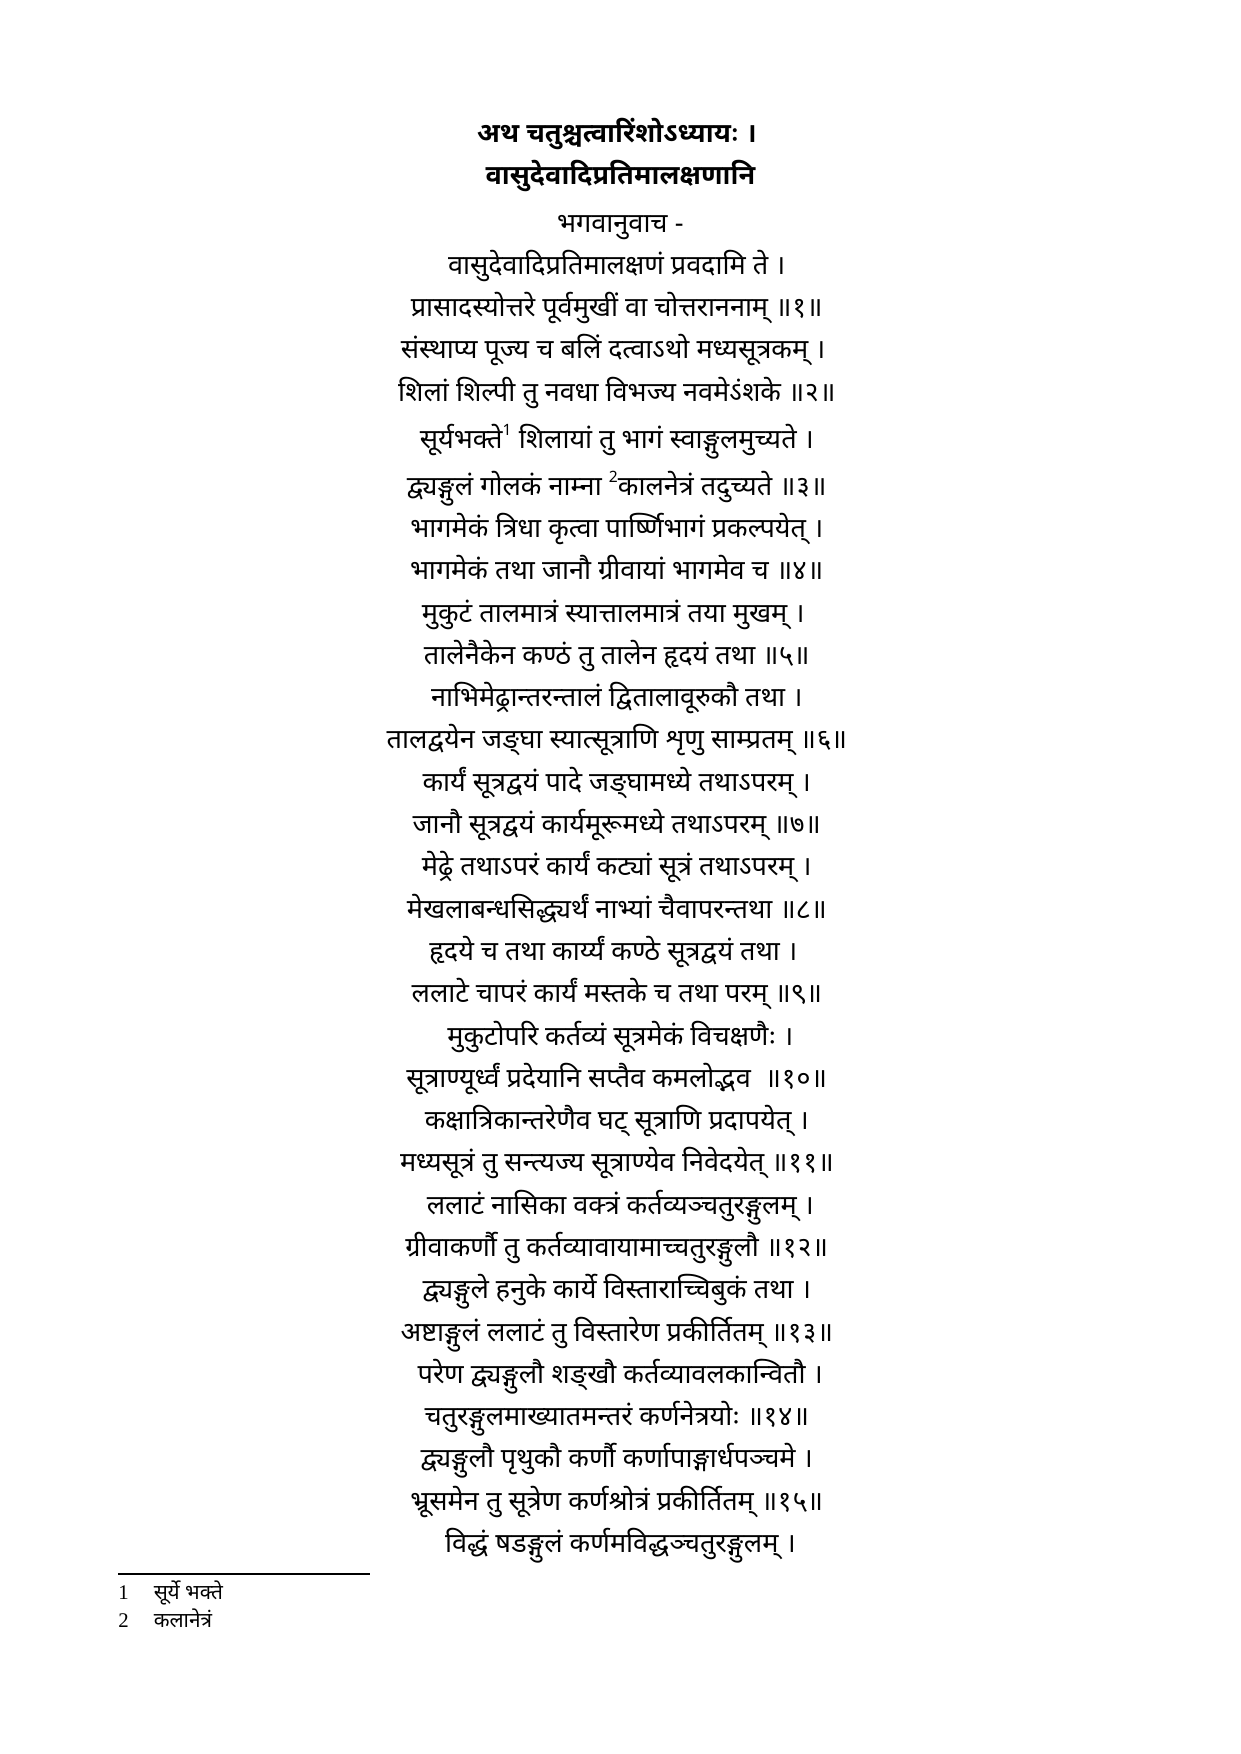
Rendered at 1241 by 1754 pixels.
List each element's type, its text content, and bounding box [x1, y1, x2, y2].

text कलानेत्रं [118, 1608, 1122, 1636]
text वासुदेवादिप्रतिमालक्षणानि भगवानुवाच - वासुदेवादिप्रतिमालक्षणं प्रवदामि ते । प्रासादस्योत्तरे पूर्वमुखीं वा चोत्तराननाम् ॥१॥ संस्थाप्य पूज्य च बलिं दत्वाऽथो मध्यसूत्रकम् । शिलां शिल्पी तु नवधा विभज्य नवमेऽंशके ॥२॥ सूर्यभक्ते शिलायां तु भागं स्वाङ्गुलमुच्यते । द्व्यङ्गुलं गोलकं नाम्ना कालनेत्रं तदुच्यते ॥३॥ भागमेकं त्रिधा कृत्वा पार्ष्णिभागं प्रकल्पयेत् । भागमेकं तथा जानौ ग्रीवायां भागमेव च ॥४॥ मुकुटं तालमात्रं स्यात्तालमात्रं तया मुखम् । तालेनैकेन कण्ठं तु तालेन हृदयं तथा ॥५॥ नाभिमेढ्रान्तरन्तालं द्वितालावूरुकौ तथा । तालद्वयेन जङ्घा स्यात्सूत्राणि शृणु साम्प्रतम् ॥६॥ कार्यं सूत्रद्वयं पादे जङ्घामध्ये तथाऽपरम् । जानौ सूत्रद्वयं कार्यमूरूमध्ये तथाऽपरम् ॥७॥ मेढ्रे तथाऽपरं कार्यं कट्यां सूत्रं तथाऽपरम् । मेखलाबन्धसिद्ध्यर्थं नाभ्यां चैवापरन्तथा ॥८॥ हृदये च तथा कार्य्यं कण्ठे सूत्रद्वयं तथा । ललाटे चापरं कार्यं मस्तके च तथा परम् ॥९॥ मुकुटोपरि कर्तव्यं सूत्रमेकं विचक्षणैः । सूत्राण्यूर्ध्वं प्रदेयानि सप्तैव कमलोद्भव ॥१०॥ कक्षात्रिकान्तरेणैव घट् सूत्राणि प्रदापयेत् । मध्यसूत्रं तु सन्त्यज्य सूत्राण्येव निवेदयेत् ॥११॥ ललाटं नासिका वक्त्रं कर्तव्यञ्चतुरङ्गुलम् । ग्रीवाकर्णौ तु कर्तव्यावायामाच्चतुरङ्गुलौ ॥१२॥ द्व्यङ्गुले हनुके कार्ये विस्ताराच्चिबुकं तथा । अष्टाङ्गुलं ललाटं तु विस्तारेण प्रकीर्तितम् ॥१३॥ परेण द्व्यङ्गुलौ शङ्खौ कर्तव्यावलकान्वितौ । चतुरङ्गुलमाख्यातमन्तरं कर्णनेत्रयोः ॥१४॥ द्व्यङ्गुलौ पृथुकौ कर्णौ कर्णापाङ्गार्धपञ्चमे । भ्रूसमेन तु सूत्रेण कर्णश्रोत्रं प्रकीर्तितम् ॥१५॥ विद्धं षडङ्गुलं कर्णमविद्धञ्चतुरङ्गुलम् । [118, 160, 1122, 1563]
text सूर्ये भक्ते [118, 1580, 1122, 1608]
text अथ चतुश्चत्वारिंशोऽध्यायः । [118, 118, 1122, 153]
